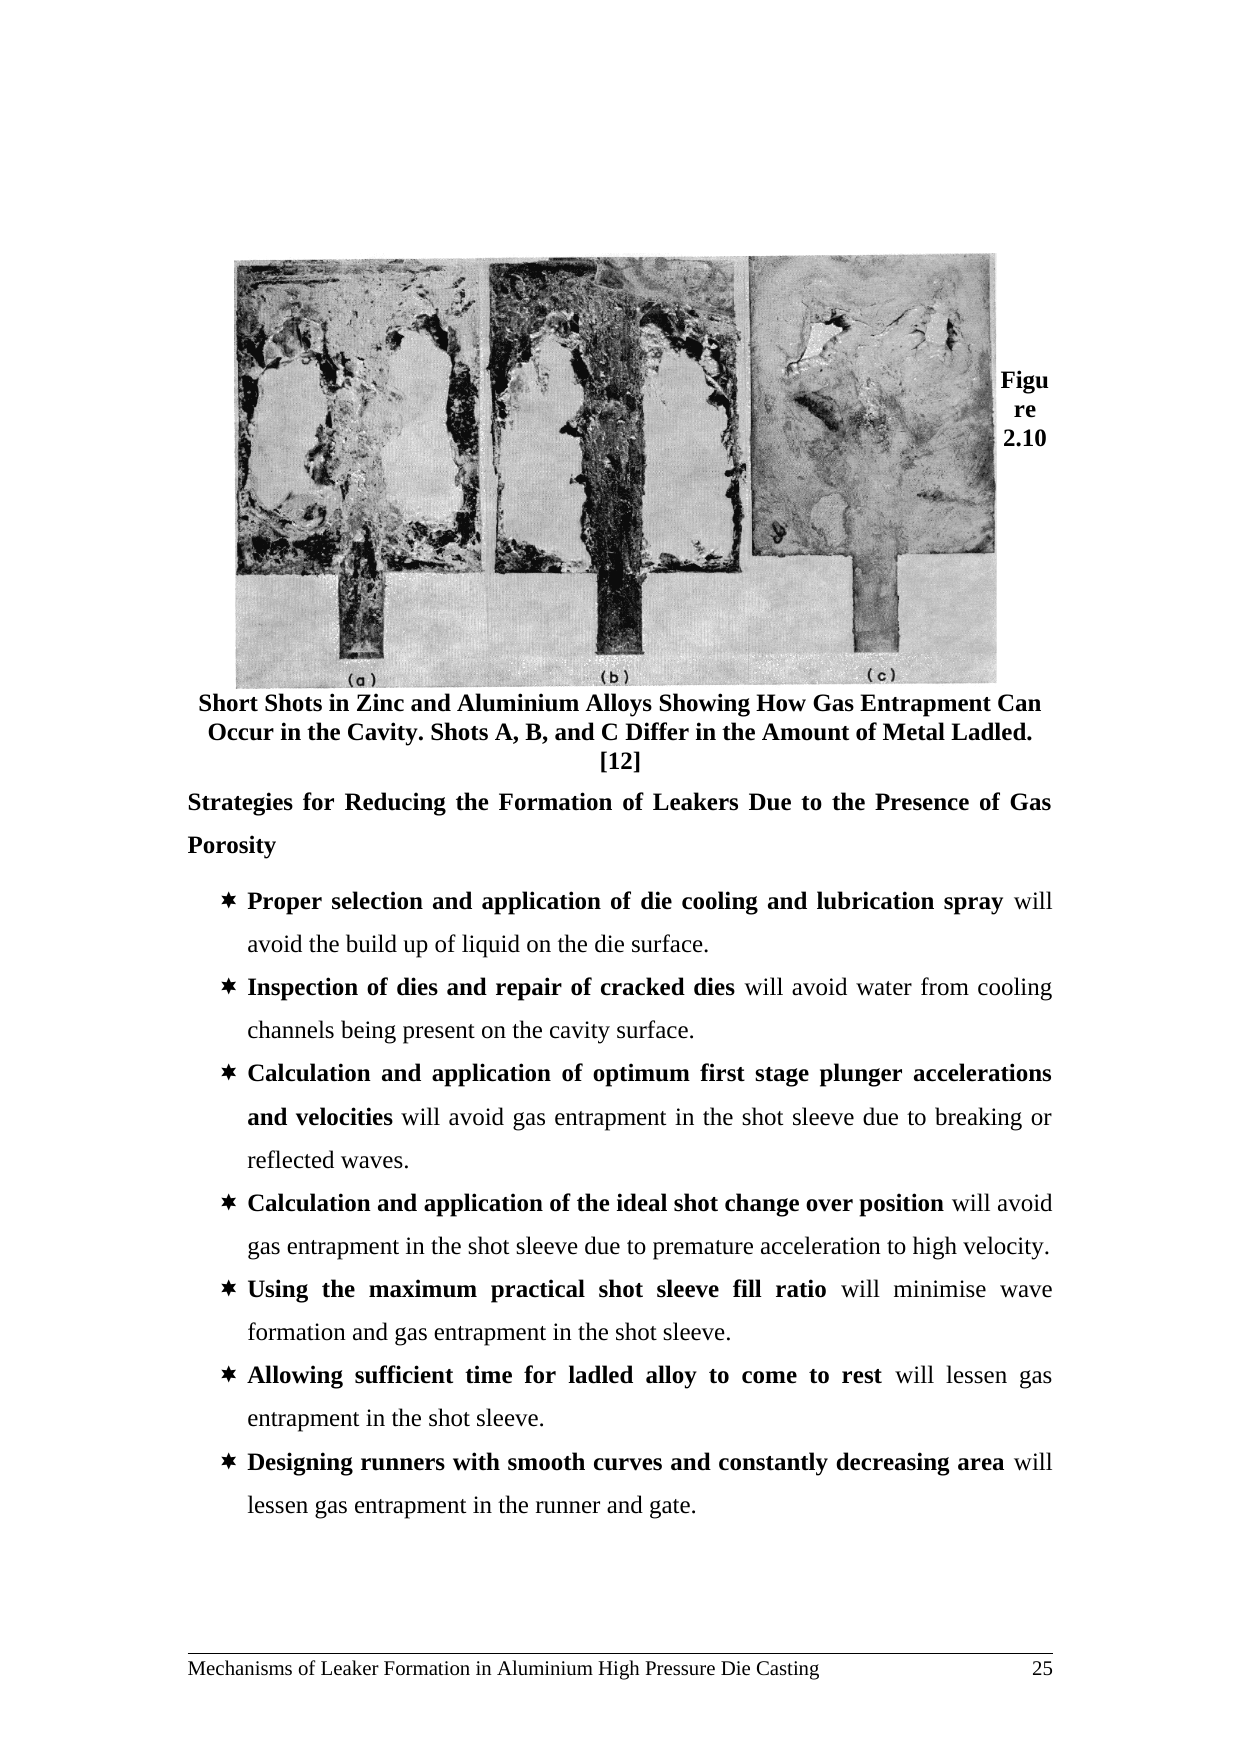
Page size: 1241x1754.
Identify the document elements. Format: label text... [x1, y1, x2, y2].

list Allowing sufficient time for ladled alloy to come to rest will lessen gas entrapment in the shot sleeve. [217, 1360, 1053, 1432]
text Strategies for Reducing the Formation of Leakers Due to the Presence of Gas Porosity [187, 787, 1053, 859]
list Using the maximum practical shot sleeve fill ratio will minimise wave formation and gas entrapment in the shot sleeve. [217, 1274, 1053, 1346]
text Figure 2.10 Short Shots in Zinc and Aluminium Alloys Showing How Gas Entrapment Can Occur in the Cavity. Shots A, B, and C Differ in the Amount of Metal Ladled. [12] [187, 365, 1053, 775]
list Inspection of dies and repair of cracked dies will avoid water from cooling channels being present on the cavity surface. [217, 972, 1053, 1044]
list Proper selection and application of die cooling and lubrication spray will avoid the build up of liquid on the die surface. [217, 886, 1053, 958]
list Designing runners with smooth curves and constantly decreasing area will lessen gas entrapment in the runner and gate. [217, 1447, 1053, 1518]
list Calculation and application of the ideal shot change over position will avoid gas entrapment in the shot sleeve due to premature acceleration to high velocity. [217, 1188, 1053, 1260]
picture [234, 253, 997, 689]
list Calculation and application of optimum first stage plunger accelerations and velocities will avoid gas entrapment in the shot sleeve due to breaking or reflected waves. [217, 1058, 1053, 1173]
